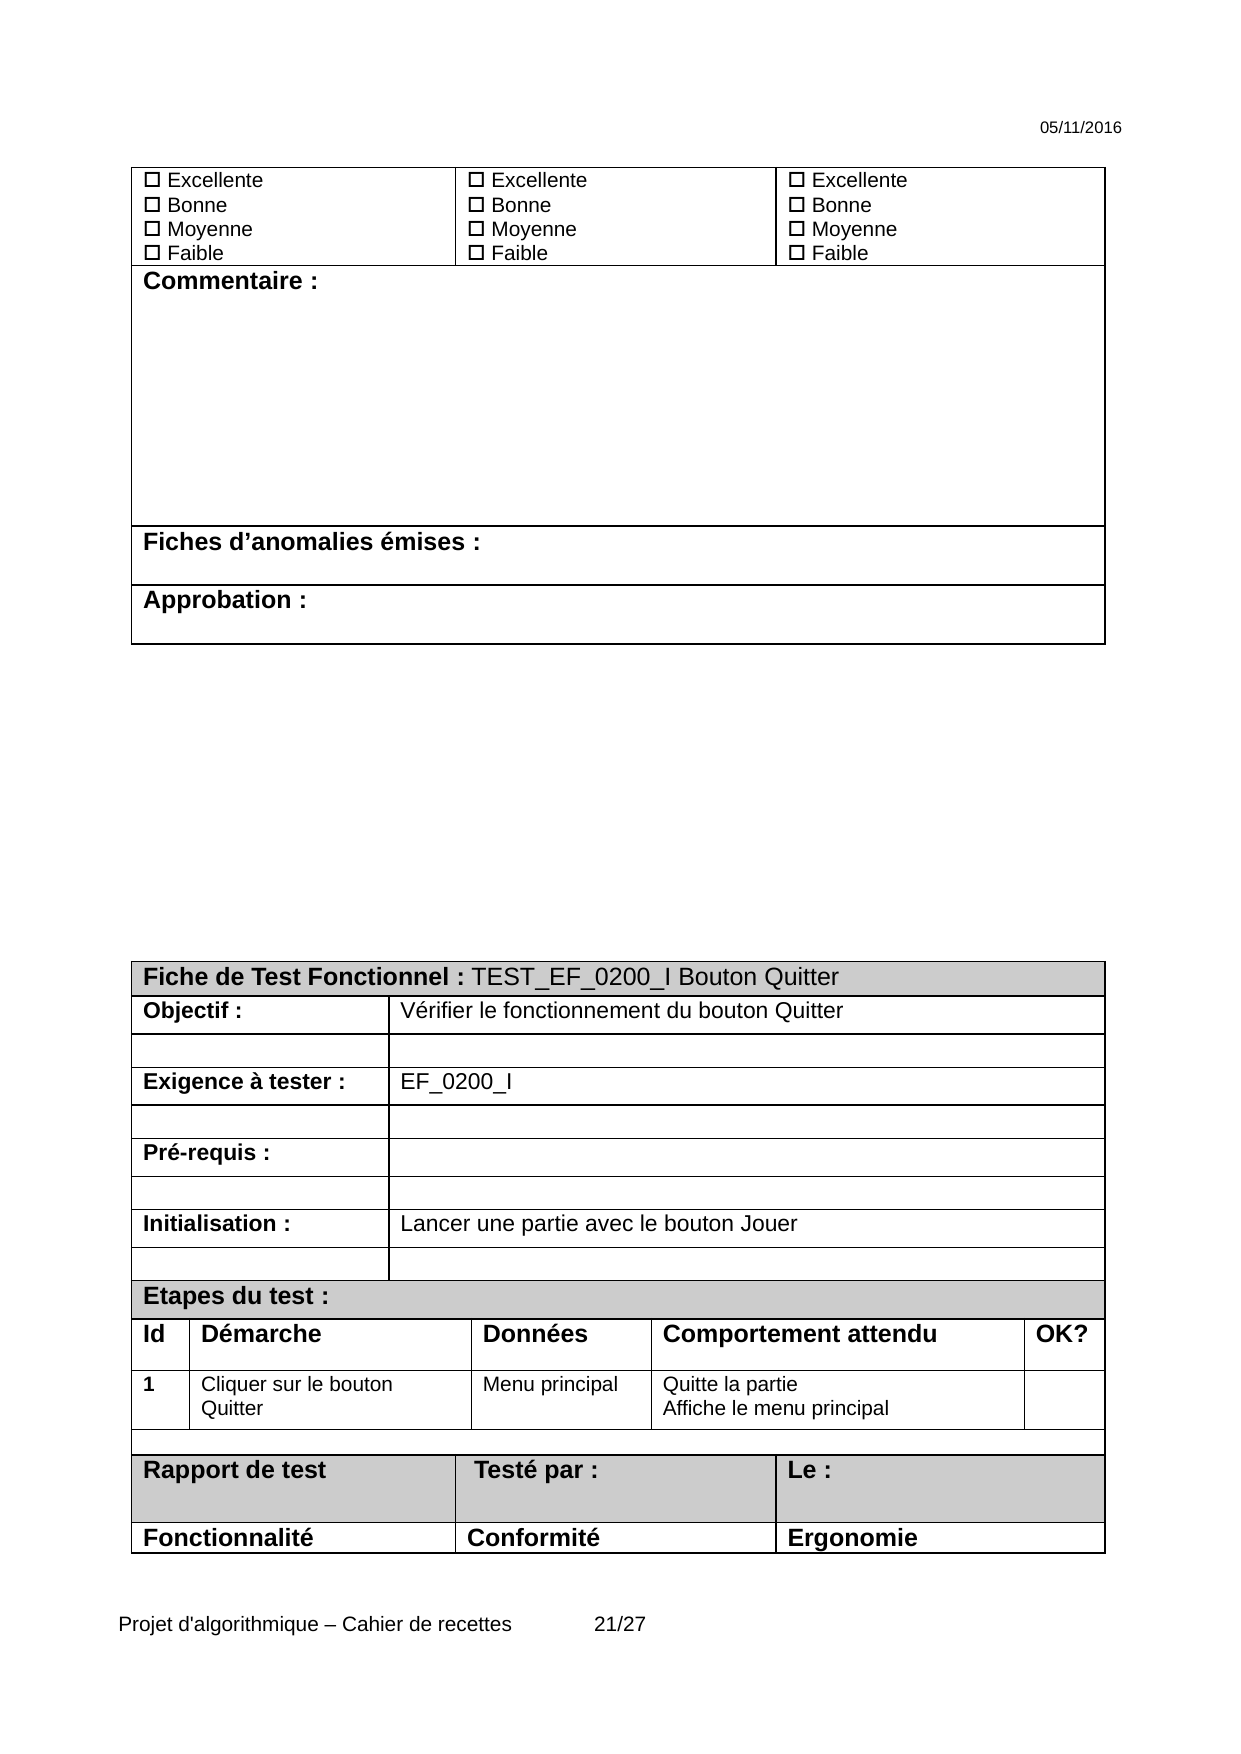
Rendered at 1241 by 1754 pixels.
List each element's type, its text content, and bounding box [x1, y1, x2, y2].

table_cell Ergonomie [777, 1523, 1104, 1552]
table_cell [132, 1177, 388, 1209]
table_cell EF_0200_I [390, 1068, 1104, 1104]
table_cell Lancer une partie avec le bouton Jouer [390, 1210, 1104, 1247]
table_cell [390, 1139, 1104, 1176]
table_cell □ Excellente □ Bonne □ Moyenne □ Faible [456, 168, 775, 264]
table_cell Comportement attendu [652, 1320, 1024, 1370]
table_cell Données [472, 1320, 651, 1370]
table_cell Approbation : [132, 586, 1104, 643]
table_cell □ Excellente □ Bonne □ Moyenne □ Faible [132, 168, 455, 264]
table_cell [1025, 1371, 1104, 1428]
table_cell [132, 1430, 1104, 1454]
table_cell Démarche [190, 1320, 471, 1370]
table_cell [390, 1248, 1104, 1280]
table_cell [132, 1106, 388, 1137]
table_header Fiche de Test Fonctionnel : TEST_EF_0200_I Bouton Quitter [132, 962, 1104, 995]
table_cell Etapes du test : [132, 1281, 1104, 1318]
table_cell OK? [1025, 1320, 1104, 1370]
table_cell [132, 1035, 388, 1066]
table_cell Exigence à tester : [132, 1068, 388, 1104]
table_cell Menu principal [472, 1371, 651, 1428]
table_cell Cliquer sur le bouton Quitter [190, 1371, 471, 1428]
table_cell 1 [132, 1371, 189, 1428]
table_cell Id [132, 1320, 189, 1370]
table_cell [390, 1177, 1104, 1209]
table_cell Vérifier le fonctionnement du bouton Quitter [390, 997, 1104, 1033]
table_cell Quitte la partie Affiche le menu principal [652, 1371, 1024, 1428]
table_cell Fonctionnalité [132, 1523, 455, 1552]
table_cell Testé par : [456, 1456, 775, 1522]
table_cell □ Excellente □ Bonne □ Moyenne □ Faible [777, 168, 1104, 264]
table_cell Objectif : [132, 997, 388, 1033]
table_cell Le : [777, 1456, 1104, 1522]
table_cell [390, 1035, 1104, 1066]
table_cell Commentaire : [132, 266, 1104, 525]
table_cell [390, 1106, 1104, 1137]
table_cell Rapport de test [132, 1456, 455, 1522]
table_cell Initialisation : [132, 1210, 388, 1247]
table_cell Pré-requis : [132, 1139, 388, 1176]
table_cell [132, 1248, 388, 1280]
table_cell Fiches d’anomalies émises : [132, 527, 1104, 584]
table_cell Conformité [456, 1523, 775, 1552]
